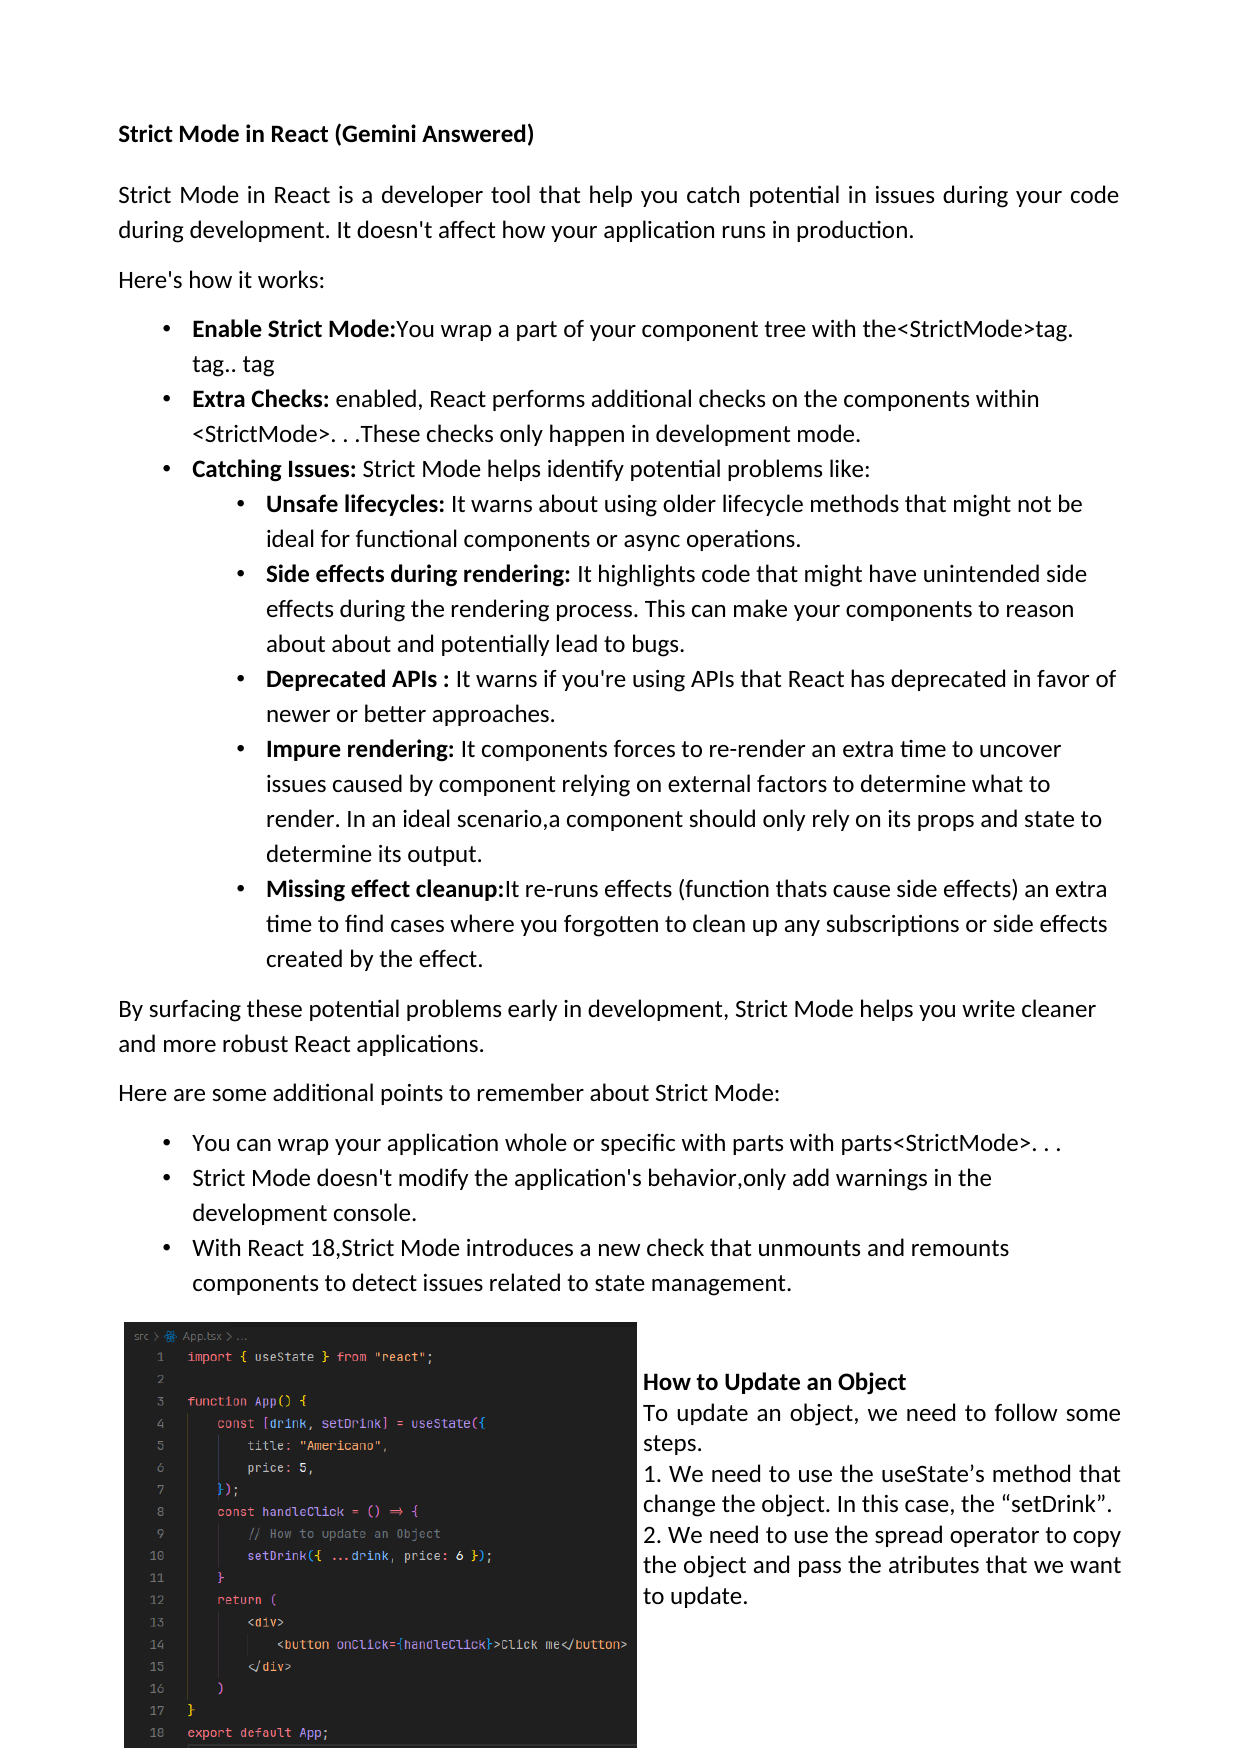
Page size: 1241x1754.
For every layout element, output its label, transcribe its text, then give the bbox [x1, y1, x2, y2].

list Impure rendering: It components forces to re-render an extra time to uncover issues caused by component relying on external factors to determine what to render. In an ideal scenario,a component should only rely on its props and state to determine its output. [236, 733, 1122, 869]
list You can wrap your application whole or specific with parts with parts<StrictMode>. . . [162, 1127, 1122, 1158]
text Here are some additional points to remember about Strict Mode: [118, 1077, 1122, 1108]
list Deprecated APIs : It warns if you're using APIs that React has deprecated in favor of newer or better approaches. [236, 663, 1122, 729]
list Missing effect cleanup:It re-runs effects (function thats cause side effects) an extra time to find cases where you forgotten to clean up any subscriptions or side effects created by the effect. [236, 873, 1122, 974]
text To update an object, we need to follow some steps. [118, 1316, 1122, 1754]
list Catching Issues: Strict Mode helps identify potential problems like: [162, 453, 1122, 484]
list Enable Strict Mode:You wrap a part of your component tree with the<StrictMode>tag. tag.. tag [162, 313, 1122, 379]
picture [124, 1322, 637, 1748]
list Side effects during rendering: It highlights code that might have unintended side effects during the rendering process. This can make your components to reason about about and potentially lead to bugs. [236, 558, 1122, 659]
list Strict Mode doesn't modify the application's behavior,only add warnings in the development console. [162, 1162, 1122, 1228]
text Here's how it works: [118, 264, 1122, 294]
text By surfacing these potential problems early in development, Strict Mode helps you write cleaner and more robust React applications. [118, 993, 1122, 1058]
text 1. We need to use the useState’s method that change the object. In this case, the “setDrink”. [643, 1458, 1122, 1519]
text Strict Mode in React is a developer tool that help you catch potential in issues during your code during development. It doesn't affect how your application runs in production. [118, 179, 1122, 245]
list Extra Checks: enabled, React performs additional checks on the components within <StrictMode>. . .These checks only happen in development mode. [162, 383, 1122, 449]
text 2. We need to use the spread operator to copy the object and pass the atributes that we want to update. [643, 1519, 1122, 1610]
text Strict Mode in React (Gemini Answered) [118, 118, 1122, 149]
text How to Update an Object [643, 1366, 1122, 1397]
list With React 18,Strict Mode introduces a new check that unmounts and remounts components to detect issues related to state management. [162, 1232, 1122, 1298]
list Unsafe lifecycles: It warns about using older lifecycle methods that might not be ideal for functional components or async operations. [236, 488, 1122, 554]
